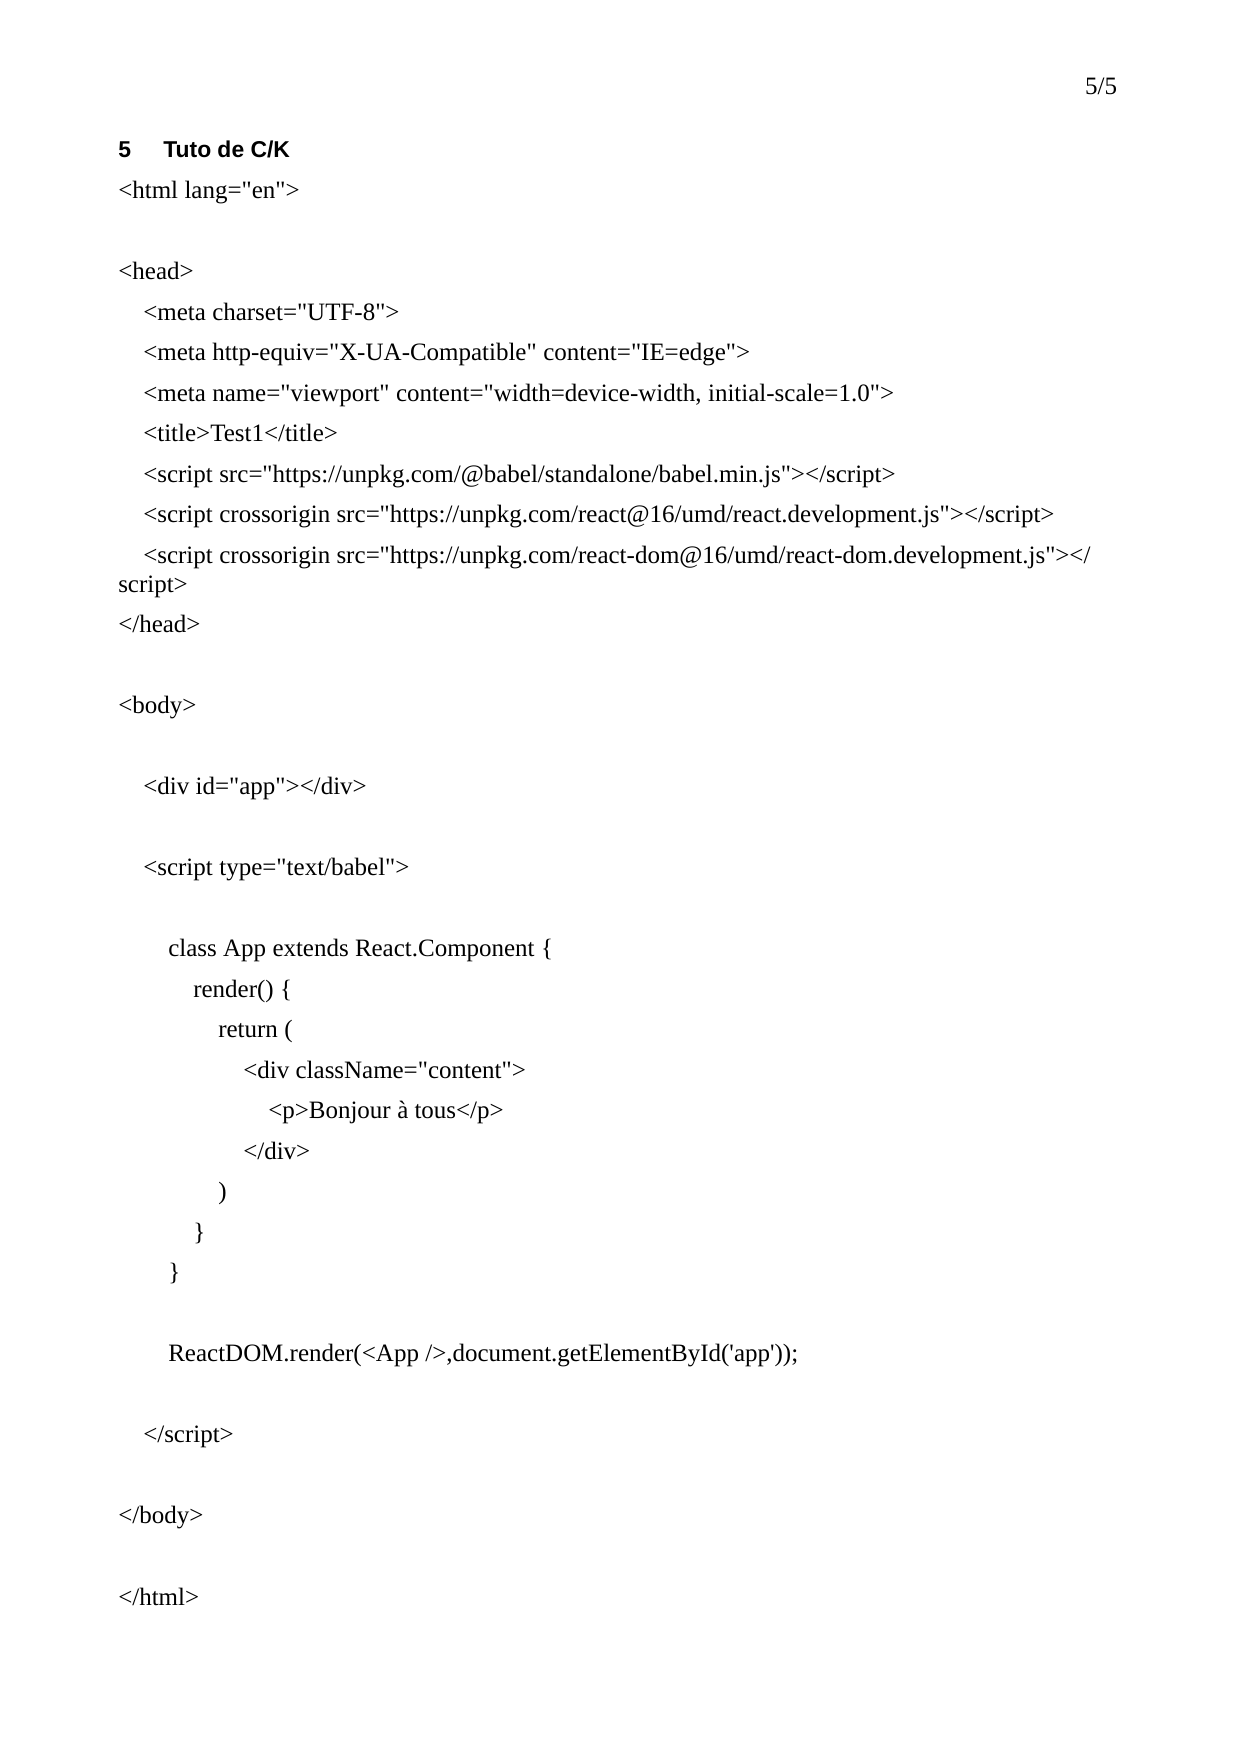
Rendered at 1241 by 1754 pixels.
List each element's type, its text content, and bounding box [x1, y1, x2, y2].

text ReactDOM.render(<App />,document.getElementById('app')); [118, 1338, 1122, 1367]
text </div> [118, 1136, 1122, 1165]
text </script> [118, 1419, 1122, 1448]
subtitle Tuto de C/K [118, 136, 1122, 163]
text <script src="https://unpkg.com/@babel/standalone/babel.min.js"></script> [118, 459, 1122, 488]
text <p>Bonjour à tous</p> [118, 1095, 1122, 1124]
text <meta name="viewport" content="width=device-width, initial-scale=1.0"> [118, 378, 1122, 407]
text render() { [118, 974, 1122, 1003]
text <meta charset="UTF-8"> [118, 297, 1122, 326]
text } [118, 1217, 1122, 1246]
text } [118, 1257, 1122, 1286]
text <body> [118, 690, 1122, 719]
text <meta http-equiv="X-UA-Compatible" content="IE=edge"> [118, 337, 1122, 366]
text </head> [118, 609, 1122, 638]
text <script crossorigin src="https://unpkg.com/react-dom@16/umd/react-dom.development.js"></script> [118, 540, 1122, 597]
text </body> [118, 1501, 1122, 1529]
text <head> [118, 256, 1122, 285]
text <div id="app"></div> [118, 771, 1122, 800]
text return ( [118, 1014, 1122, 1043]
text <script type="text/babel"> [118, 852, 1122, 881]
text <script crossorigin src="https://unpkg.com/react@16/umd/react.development.js"></script> [118, 499, 1122, 528]
text <div className="content"> [118, 1055, 1122, 1084]
text </html> [118, 1582, 1122, 1610]
text <title>Test1</title> [118, 418, 1122, 447]
text class App extends React.Component { [118, 933, 1122, 962]
text ) [118, 1176, 1122, 1205]
text <html lang="en"> [118, 175, 1122, 204]
